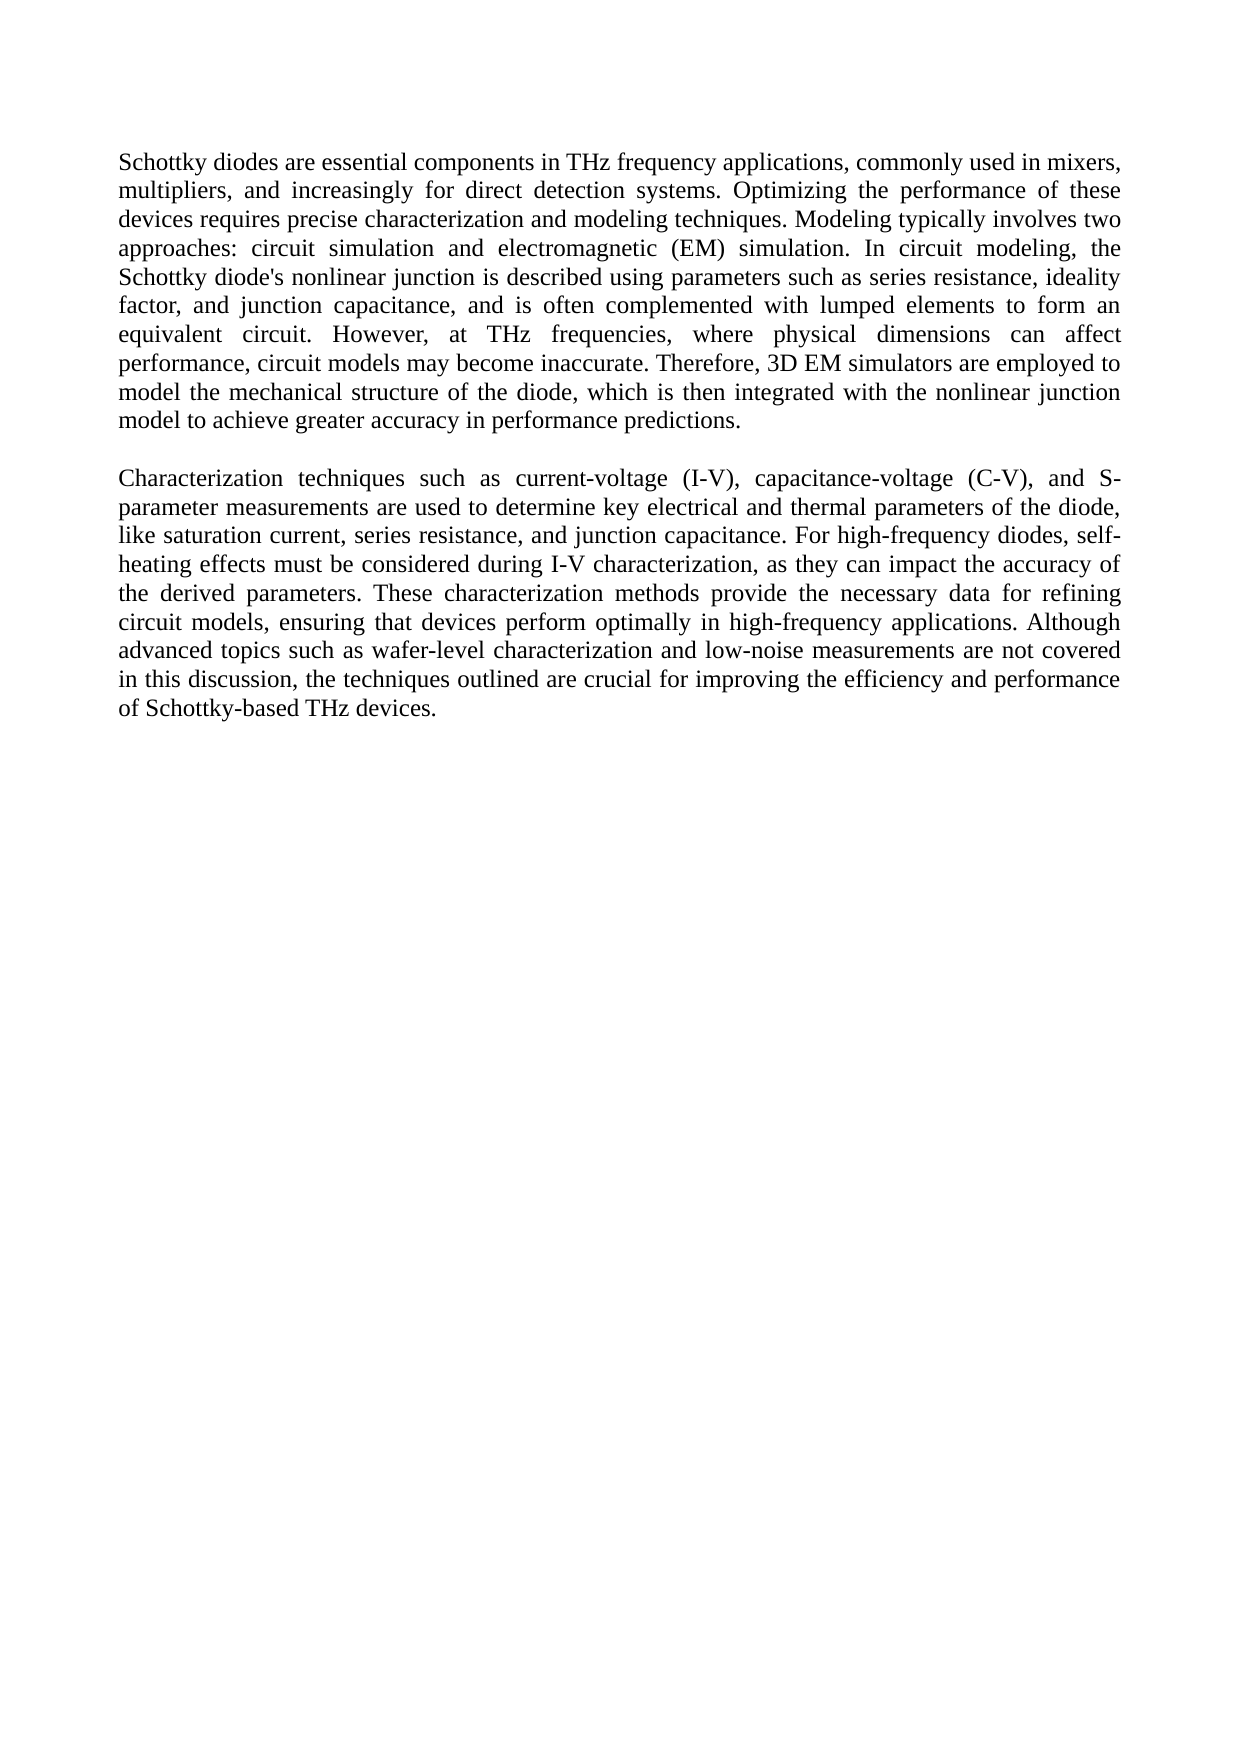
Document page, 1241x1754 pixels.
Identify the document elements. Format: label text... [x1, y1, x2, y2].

text Characterization techniques such as current-voltage (I-V), capacitance-voltage (C-V), and S-parameter measurements are used to determine key electrical and thermal parameters of the diode, like saturation current, series resistance, and junction capacitance. For high-frequency diodes, self-heating effects must be considered during I-V characterization, as they can impact the accuracy of the derived parameters. These characterization methods provide the necessary data for refining circuit models, ensuring that devices perform optimally in high-frequency applications. Although advanced topics such as wafer-level characterization and low-noise measurements are not covered in this discussion, the techniques outlined are crucial for improving the efficiency and performance of Schottky-based THz devices. [118, 463, 1122, 722]
text Schottky diodes are essential components in THz frequency applications, commonly used in mixers, multipliers, and increasingly for direct detection systems. Optimizing the performance of these devices requires precise characterization and modeling techniques. Modeling typically involves two approaches: circuit simulation and electromagnetic (EM) simulation. In circuit modeling, the Schottky diode's nonlinear junction is described using parameters such as series resistance, ideality factor, and junction capacitance, and is often complemented with lumped elements to form an equivalent circuit. However, at THz frequencies, where physical dimensions can affect performance, circuit models may become inaccurate. Therefore, 3D EM simulators are employed to model the mechanical structure of the diode, which is then integrated with the nonlinear junction model to achieve greater accuracy in performance predictions. [118, 147, 1122, 434]
